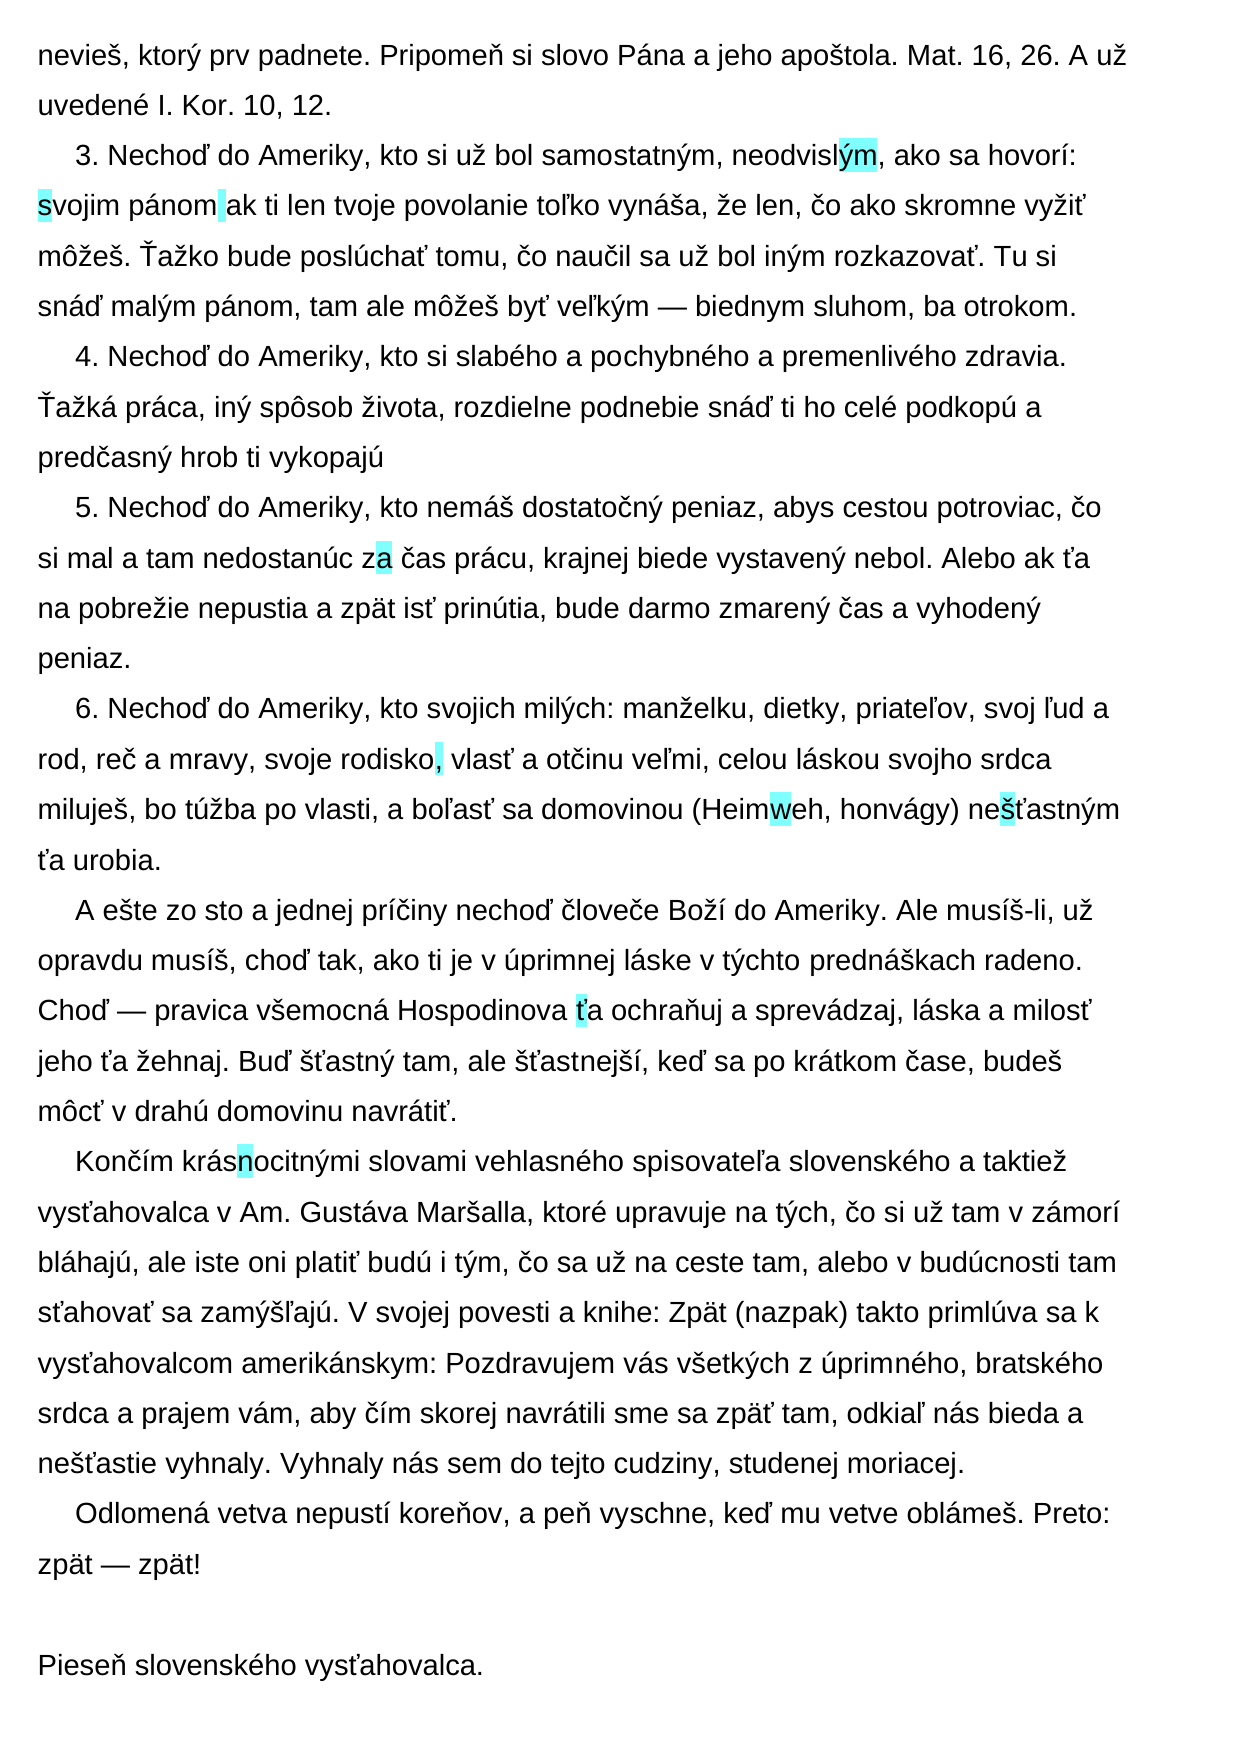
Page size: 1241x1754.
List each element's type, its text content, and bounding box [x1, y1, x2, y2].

text A ešte zo sto a jednej príčiny nechoď človeče Boží do Ameriky. Ale musíš-li, už opravdu musíš, choď tak, ako ti je v úprimnej láske v týchto prednáškach radeno. Choď — pravica všemocná Hospodinova ťa ochraňuj a sprevádzaj, láska a milosť jeho ťa žehnaj. Buď šťastný tam, ale šťast­nejší, keď sa po krátkom čase, budeš môcť v drahú domovinu navrátiť. [37, 893, 1130, 1128]
text 3. Nechoď do Ameriky, kto si už bol samo­statným, neodvislým, ako sa hovorí: svojim pánom ak ti len tvoje povolanie toľko vynáša, že len, čo ako skromne vyžiť môžeš. Ťažko bude poslúchať tomu, čo naučil sa už bol iným rozkazovať. Tu si snáď malým pánom, tam ale môžeš byť veľkým — biednym sluhom, ba otrokom. [37, 138, 1130, 323]
text 4. Nechoď do Ameriky, kto si slabého a po­chybného a premenlivého zdravia. Ťažká práca, iný spôsob života, rozdielne podnebie snáď ti ho celé podkopú a predčasný hrob ti vykopajú [37, 339, 1130, 473]
text nevieš, ktorý prv padnete. Pripomeň si slovo Pána a jeho apoštola. Mat. 16, 26. A už uvedené I. Kor. 10, 12. [37, 37, 1130, 121]
text 5. Nechoď do Ameriky, kto nemáš dostatočný peniaz, abys cestou potroviac, čo si mal a tam nedostanúc za čas prácu, krajnej biede vystavený nebol. Alebo ak ťa na pobrežie nepustia a zpät isť prinútia, bude darmo zmarený čas a vyhodený peniaz. [37, 490, 1130, 675]
text Končím krásnocitnými slovami vehlasného spi­sovateľa slovenského a taktiež vysťahovalca v Am. Gustáva Maršalla, ktoré upravuje na tých, čo si už tam v zámorí bláhajú, ale iste oni platiť budú i tým, čo sa už na ceste tam, alebo v budúcnosti tam sťahovať sa zamýšľajú. V svojej povesti a knihe: Zpät (nazpak) takto primlúva sa k vysťahovalcom amerikánskym: Pozdravujem vás všetkých z úprim­ného, bratského srdca a prajem vám, aby čím skorej navrátili sme sa zpäť tam, odkiaľ nás bieda a ne­šťastie vyhnaly. Vyhnaly nás sem do tejto cudziny, studenej moriacej. [37, 1144, 1130, 1480]
text Pieseň slovenského vysťahovalca. [37, 1648, 1130, 1682]
text 6. Nechoď do Ameriky, kto svojich milých: manželku, dietky, priateľov, svoj ľud a rod, reč a mravy, svoje rodisko, vlasť a otčinu veľmi, celou láskou svojho srdca miluješ, bo túžba po vlasti, a boľasť sa domovinou (Heimweh, honvágy) nešťast­ným ťa urobia. [37, 692, 1130, 876]
text Odlomená vetva nepustí koreňov, a peň vy­schne, keď mu vetve oblámeš. Preto: zpät — zpät! [37, 1497, 1130, 1580]
